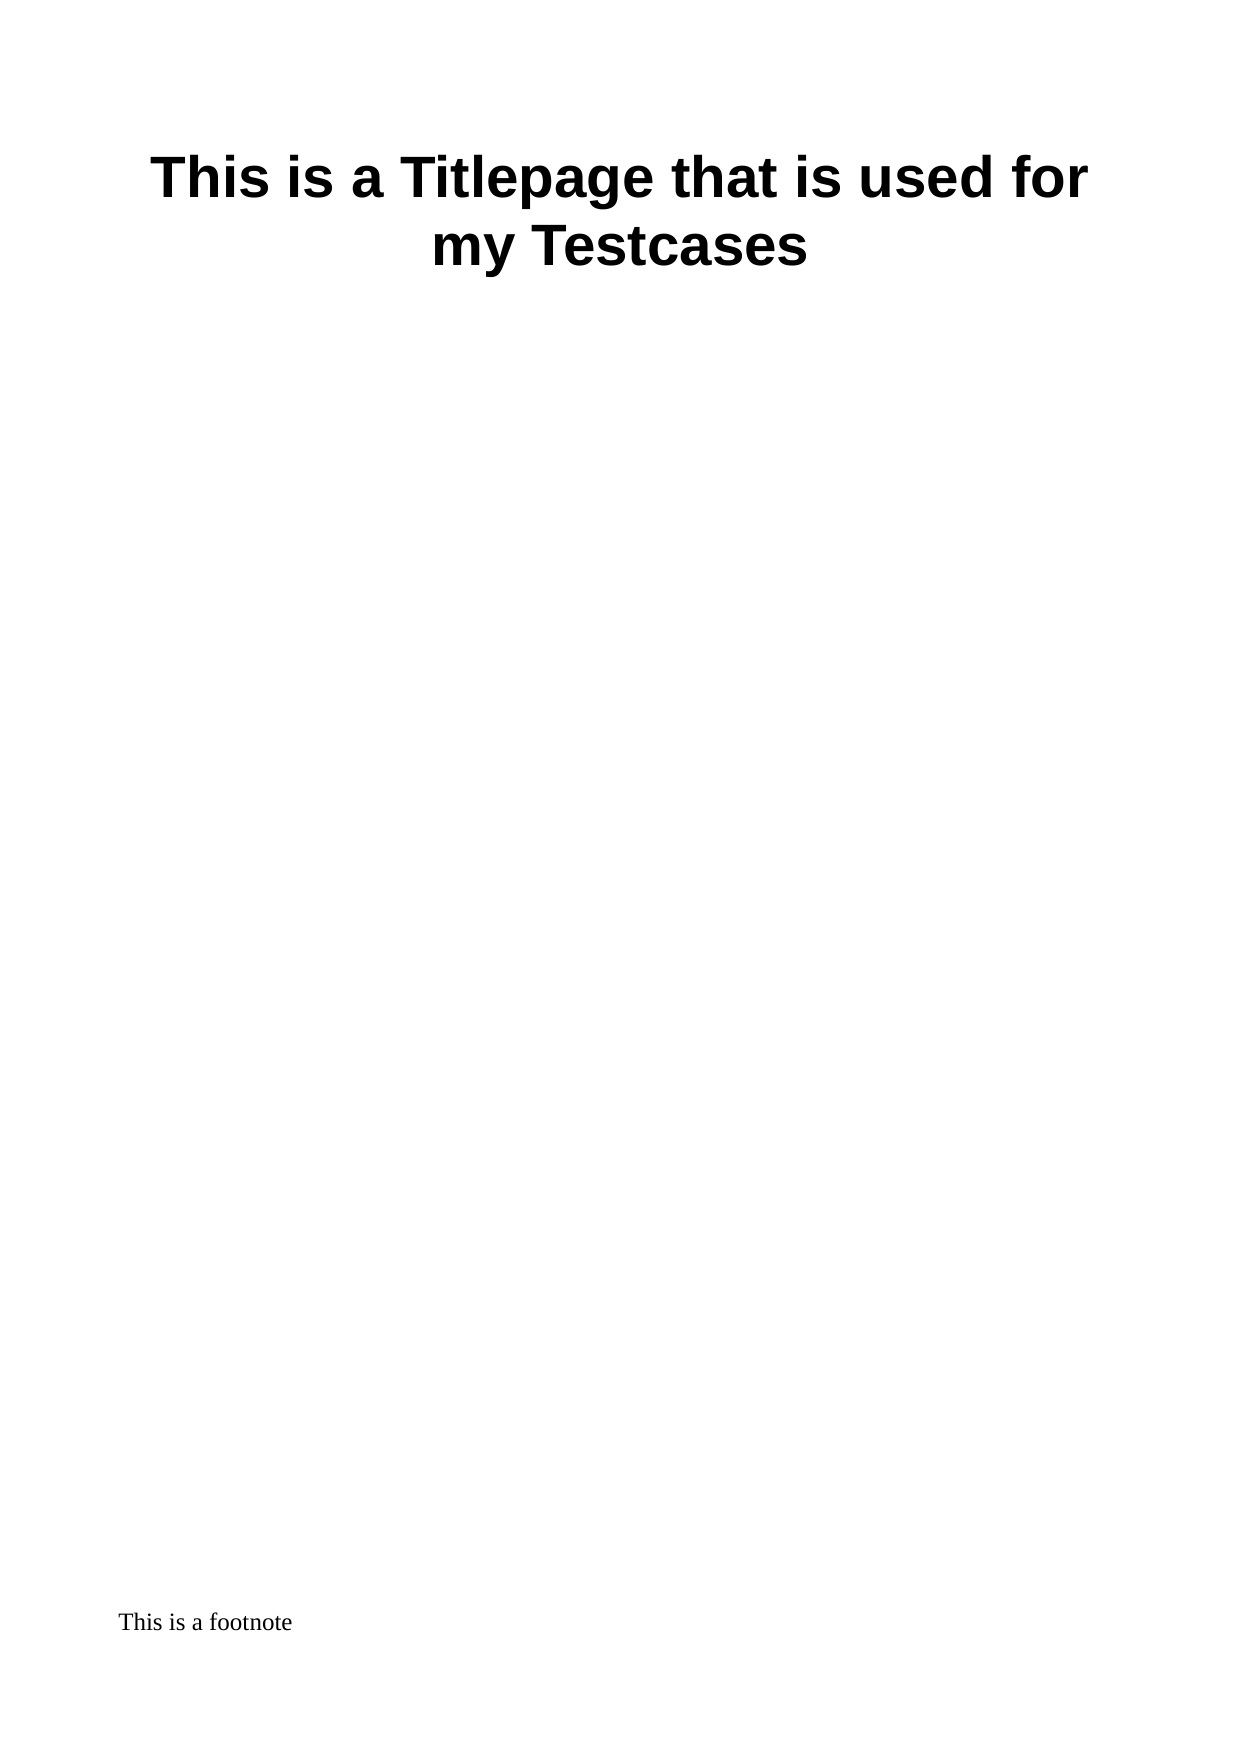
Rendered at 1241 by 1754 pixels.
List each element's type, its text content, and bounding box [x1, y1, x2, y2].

title This is a Titlepage that is used for my Testcases [118, 143, 1122, 277]
